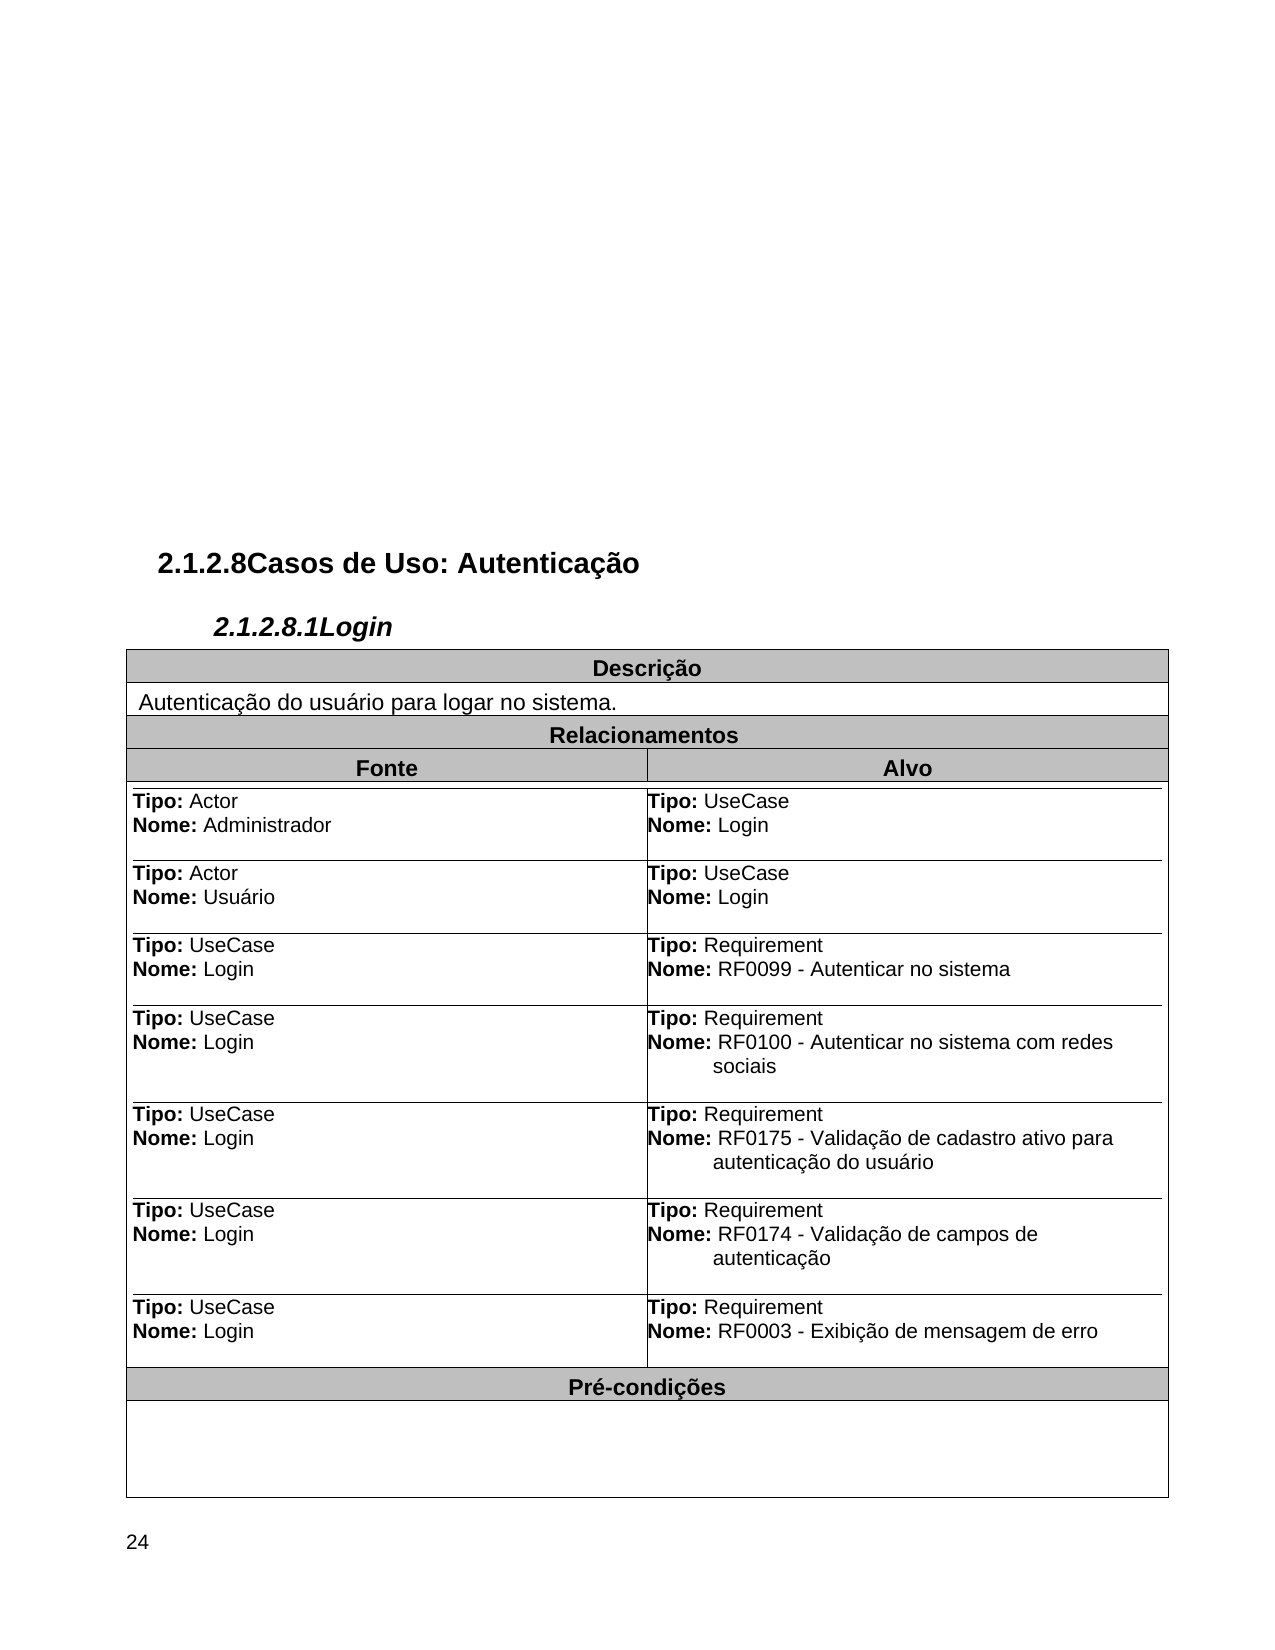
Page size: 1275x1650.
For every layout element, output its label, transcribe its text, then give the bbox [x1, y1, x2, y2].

table_cell Tipo: Requirement Nome: RF0099 - Autenticar no sistema [648, 934, 1162, 1005]
table_cell Tipo: UseCase Nome: Login [133, 934, 647, 1005]
table_cell [127, 782, 1168, 1367]
table_cell Relacionamentos [127, 716, 1168, 748]
table_header Descrição [127, 650, 1168, 682]
table_cell Alvo [648, 749, 1168, 781]
table_header Tipo: UseCase Nome: Login [648, 789, 1162, 860]
table_cell Tipo: UseCase Nome: Login [648, 861, 1162, 933]
list Login [214, 611, 1155, 642]
table_cell Tipo: UseCase Nome: Login [133, 1199, 647, 1294]
table_header Tipo: Actor Nome: Administrador [133, 789, 647, 860]
table_cell Tipo: Requirement Nome: RF0003 - Exibição de mensagem de erro [648, 1295, 1162, 1367]
table_cell Tipo: Requirement Nome: RF0174 - Validação de campos de autenticação [648, 1199, 1162, 1294]
table_cell Tipo: UseCase Nome: Login [133, 1103, 647, 1198]
list Casos de Uso: Autenticação [157, 546, 1155, 580]
table_cell Tipo: UseCase Nome: Login [133, 1295, 647, 1367]
table_cell Autenticação do usuário para logar no sistema. [127, 683, 1168, 715]
table_cell Tipo: Requirement Nome: RF0175 - Validação de cadastro ativo para autenticação do usuário [648, 1103, 1162, 1198]
table_cell Pré-condições [127, 1368, 1168, 1400]
table_cell Tipo: Requirement Nome: RF0100 - Autenticar no sistema com redes sociais [648, 1006, 1162, 1101]
table_cell Tipo: UseCase Nome: Login [133, 1006, 647, 1101]
table_cell Tipo: Actor Nome: Usuário [133, 861, 647, 933]
table_cell Fonte [127, 749, 647, 781]
table_cell [127, 1401, 1168, 1497]
